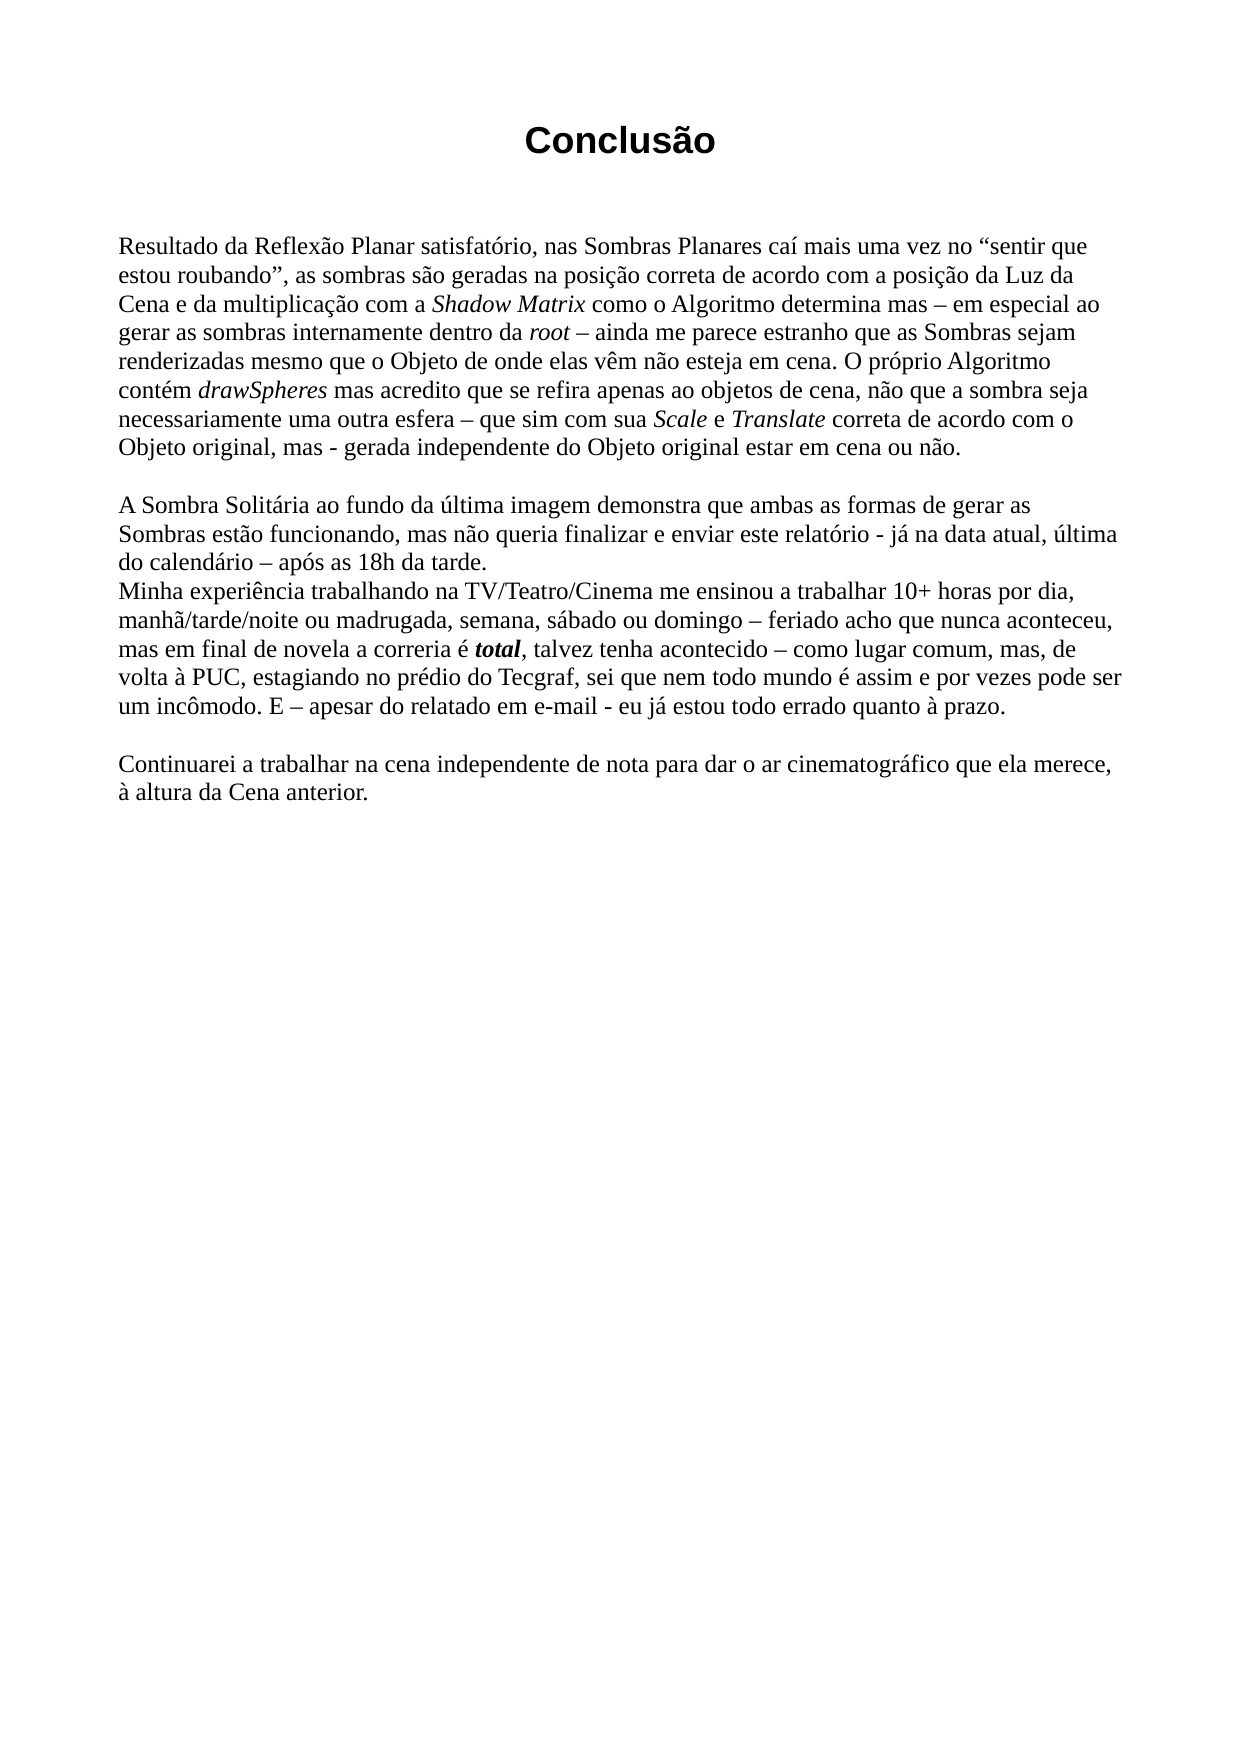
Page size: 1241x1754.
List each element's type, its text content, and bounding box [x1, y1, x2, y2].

subtitle Conclusão [118, 118, 1122, 161]
text A Sombra Solitária ao fundo da última imagem demonstra que ambas as formas de gerar as Sombras estão funcionando, mas não queria finalizar e enviar este relatório - já na data atual, última do calendário – após as 18h da tarde. Minha experiência trabalhando na TV/Teatro/Cinema me ensinou a trabalhar 10+ horas por dia, manhã/tarde/noite ou madrugada, semana, sábado ou domingo – feriado acho que nunca aconteceu, mas em final de novela a correria é total, talvez tenha acontecido – como lugar comum, mas, de volta à PUC, estagiando no prédio do Tecgraf, sei que nem todo mundo é assim e por vezes pode ser um incômodo. E – apesar do relatado em e-mail - eu já estou todo errado quanto à prazo. [118, 490, 1122, 749]
text Resultado da Reflexão Planar satisfatório, nas Sombras Planares caí mais uma vez no “sentir que estou roubando”, as sombras são geradas na posição correta de acordo com a posição da Luz da Cena e da multiplicação com a Shadow Matrix como o Algoritmo determina mas – em especial ao gerar as sombras internamente dentro da root – ainda me parece estranho que as Sombras sejam renderizadas mesmo que o Objeto de onde elas vêm não esteja em cena. O próprio Algoritmo contém drawSpheres mas acredito que se refira apenas ao objetos de cena, não que a sombra seja necessariamente uma outra esfera – que sim com sua Scale e Translate correta de acordo com o Objeto original, mas - gerada independente do Objeto original estar em cena ou não. [118, 231, 1122, 461]
text Continuarei a trabalhar na cena independente de nota para dar o ar cinematográfico que ela merece, à altura da Cena anterior. [118, 749, 1122, 806]
